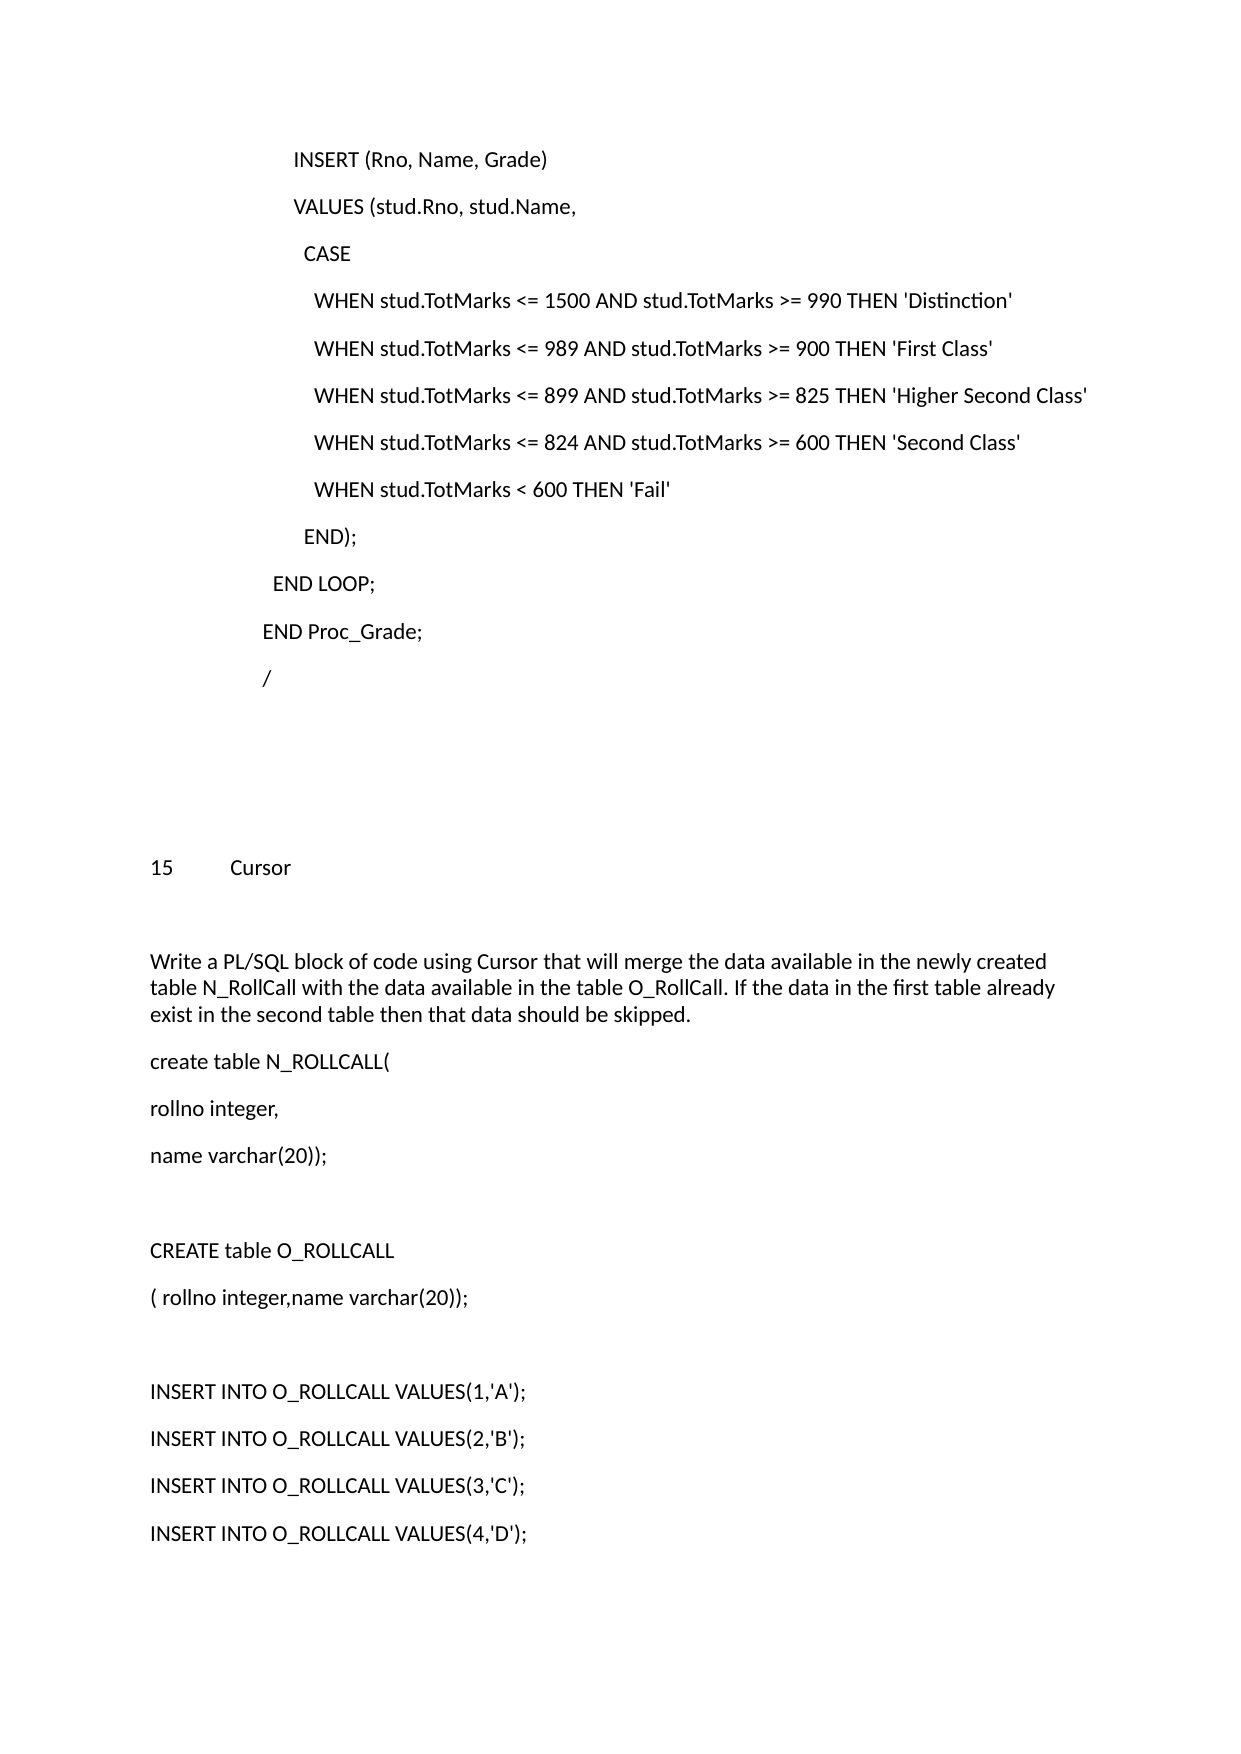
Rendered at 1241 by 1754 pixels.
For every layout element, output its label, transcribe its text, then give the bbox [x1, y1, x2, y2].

text name varchar(20)); [150, 1146, 1090, 1169]
text INSERT INTO O_ROLLCALL VALUES(2,'B'); [150, 1429, 1090, 1452]
list VALUES (stud.Rno, stud.Name, [262, 197, 1090, 220]
list WHEN stud.TotMarks <= 824 AND stud.TotMarks >= 600 THEN 'Second Class' [262, 433, 1090, 456]
text CREATE table O_ROLLCALL [150, 1241, 1090, 1264]
text Write a PL/SQL block of code using Cursor that will merge the data available in the newly created table N_RollCall with the data available in the table O_RollCall. If the data in the first table already exist in the second table then that data should be skipped. [150, 952, 1090, 1028]
list WHEN stud.TotMarks <= 1500 AND stud.TotMarks >= 990 THEN 'Distinction' [262, 292, 1090, 314]
text rollno integer, [150, 1099, 1090, 1122]
list END LOOP; [262, 575, 1090, 598]
text INSERT INTO O_ROLLCALL VALUES(1,'A'); [150, 1382, 1090, 1405]
text 15 Cursor [150, 858, 1090, 881]
list END); [262, 527, 1090, 550]
list END Proc_Grade; [262, 622, 1090, 645]
list CASE [262, 244, 1090, 267]
text create table N_ROLLCALL( [150, 1052, 1090, 1075]
text INSERT INTO O_ROLLCALL VALUES(3,'C'); [150, 1477, 1090, 1500]
list / [262, 669, 1090, 692]
list WHEN stud.TotMarks <= 989 AND stud.TotMarks >= 900 THEN 'First Class' [262, 339, 1090, 362]
list INSERT (Rno, Name, Grade) [262, 150, 1090, 173]
list WHEN stud.TotMarks <= 899 AND stud.TotMarks >= 825 THEN 'Higher Second Class' [262, 386, 1090, 409]
list WHEN stud.TotMarks < 600 THEN 'Fail' [262, 480, 1090, 503]
text ( rollno integer,name varchar(20)); [150, 1288, 1090, 1311]
text INSERT INTO O_ROLLCALL VALUES(4,'D'); [150, 1524, 1090, 1547]
